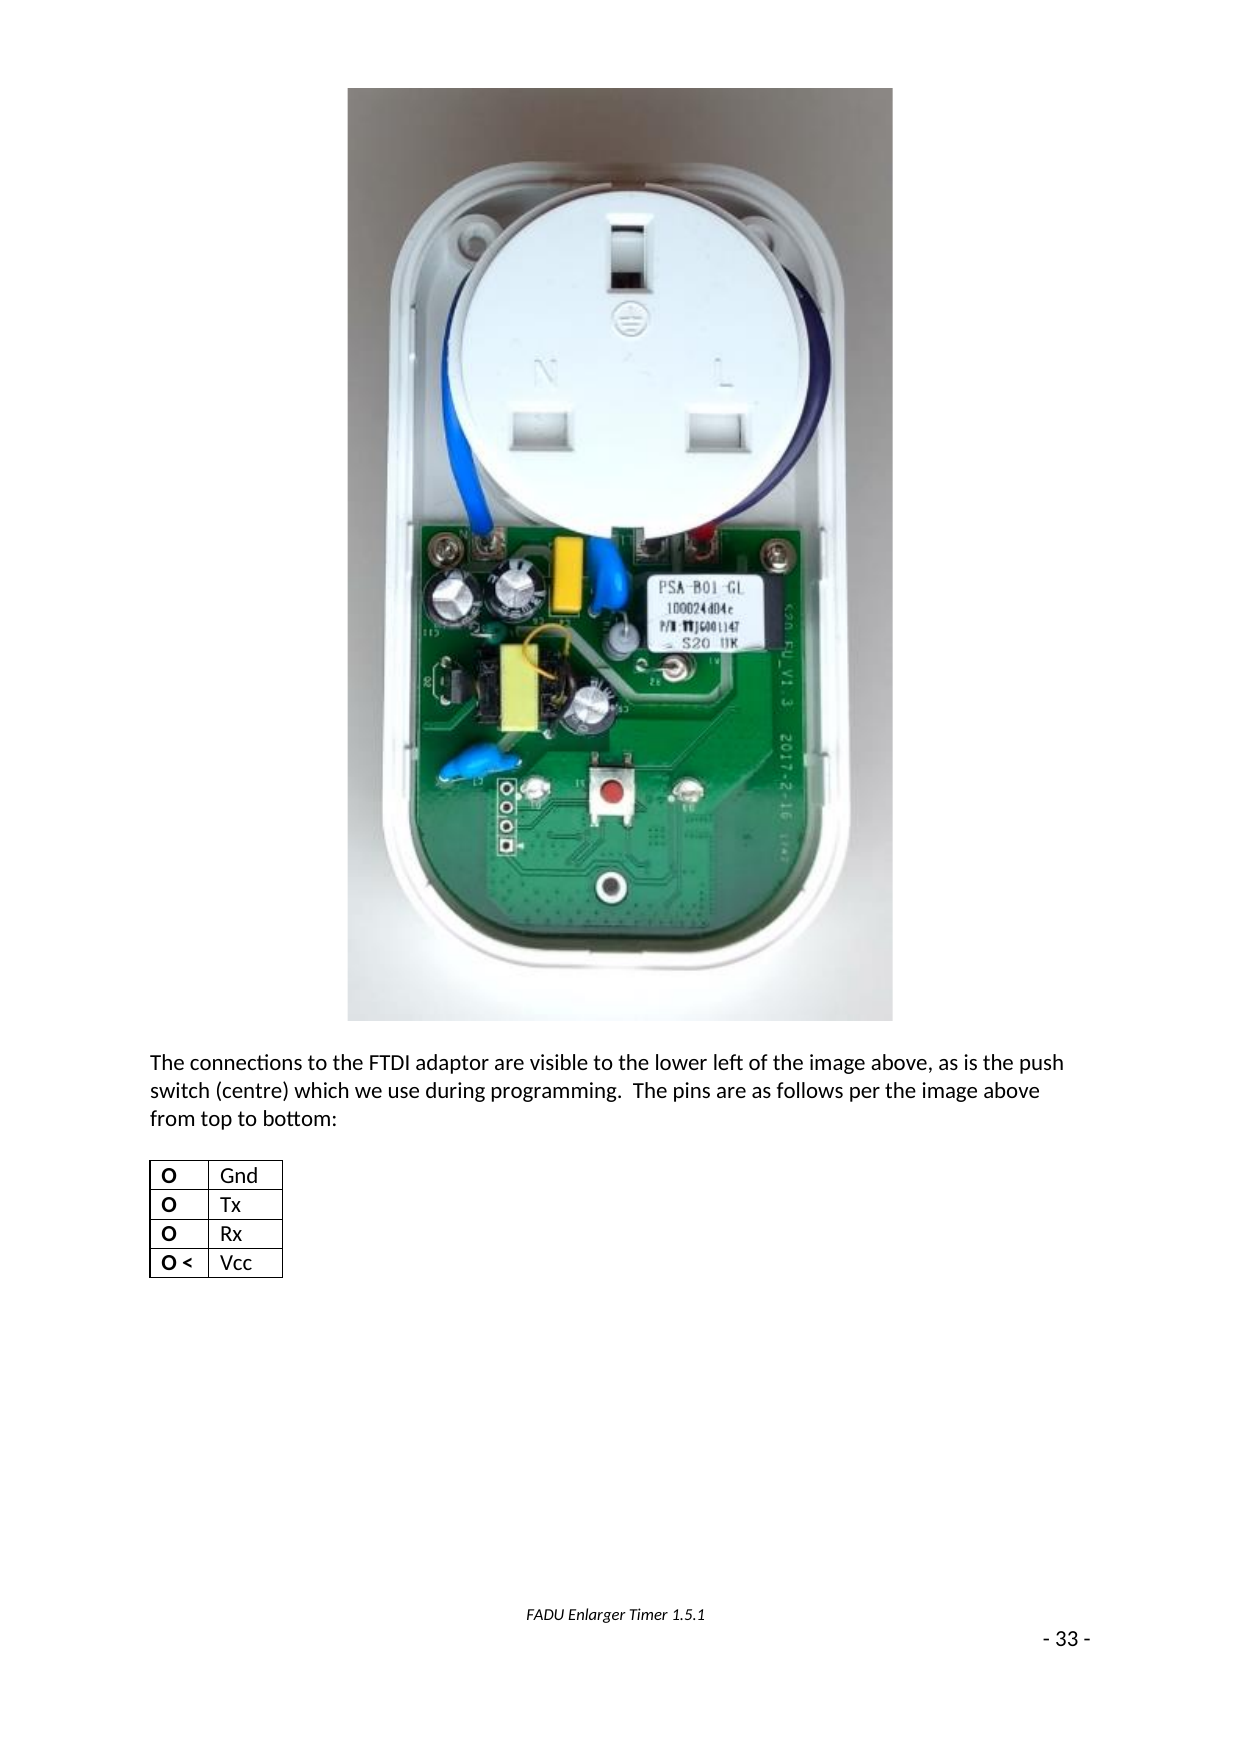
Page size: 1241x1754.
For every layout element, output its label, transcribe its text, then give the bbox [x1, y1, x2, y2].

table_header O [151, 1161, 208, 1189]
table_header Gnd [209, 1161, 282, 1189]
table_cell Vcc [209, 1249, 282, 1277]
table_cell Rx [209, 1220, 282, 1247]
table_cell Tx [209, 1190, 282, 1218]
text The connections to the FTDI adaptor are visible to the lower left of the image above, as is the push switch (centre) which we use during programming. The pins are as follows per the image above from top to bottom: [150, 1048, 1090, 1132]
table_cell O [151, 1190, 208, 1218]
table_cell O < [151, 1249, 208, 1277]
table_cell O [151, 1220, 208, 1247]
